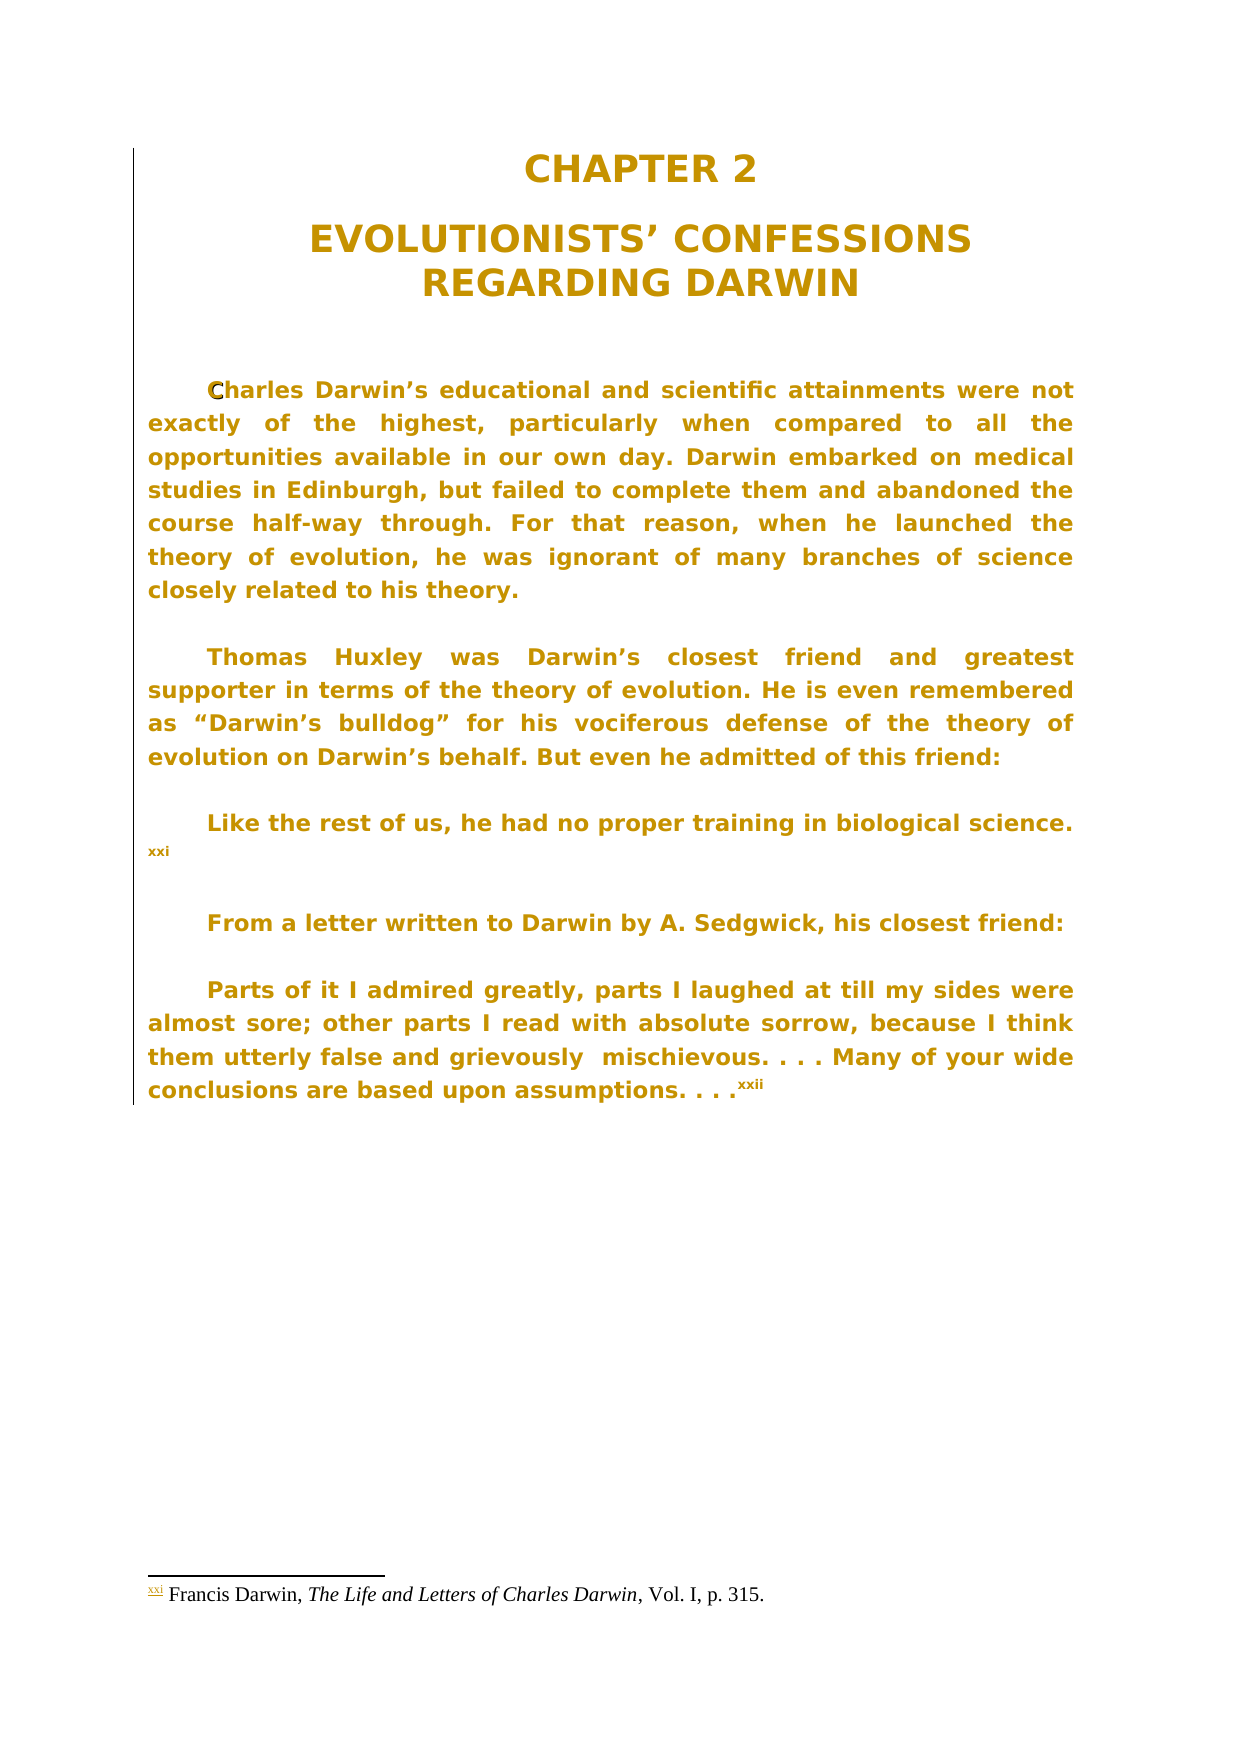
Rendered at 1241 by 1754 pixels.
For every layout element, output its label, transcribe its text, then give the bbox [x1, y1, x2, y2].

text From a letter written to Darwin by A. Sedgwick, his closest friend: [148, 905, 1075, 938]
text CHAPTER 2 [148, 148, 1075, 191]
text Thomas Huxley was Darwin’s closest friend and greatest supporter in terms of the theory of evolution. He is even remembered as “Darwin’s bulldog” for his vociferous defense of the theory of evolution on Darwin’s behalf. But even he admitted of this friend: [148, 638, 1075, 772]
text Francis Darwin, The Life and Letters of Charles Darwin, Vol. I, p. 315. [148, 1582, 1093, 1606]
text Parts of it I admired greatly, parts I laughed at till my sides were almost sore; other parts I read with absolute sorrow, because I think them utterly false and grievously mischievous. . . . Many of your wide conclusions are based upon assumptions. . . . [148, 972, 1075, 1105]
text REGARDING DARWIN [148, 262, 1075, 305]
text Like the rest of us, he had no proper training in biological science. [148, 805, 1075, 872]
text EVOLUTIONISTS’ CONFESSIONS [148, 218, 1075, 262]
text Charles Darwin’s educational and scientific attainments were not exactly of the highest, particularly when compared to all the opportunities available in our own day. Darwin embarked on medical studies in Edinburgh, but failed to complete them and abandoned the course half-way through. For that reason, when he launched the theory of evolution, he was ignorant of many branches of science closely related to his theory. [148, 372, 1075, 605]
